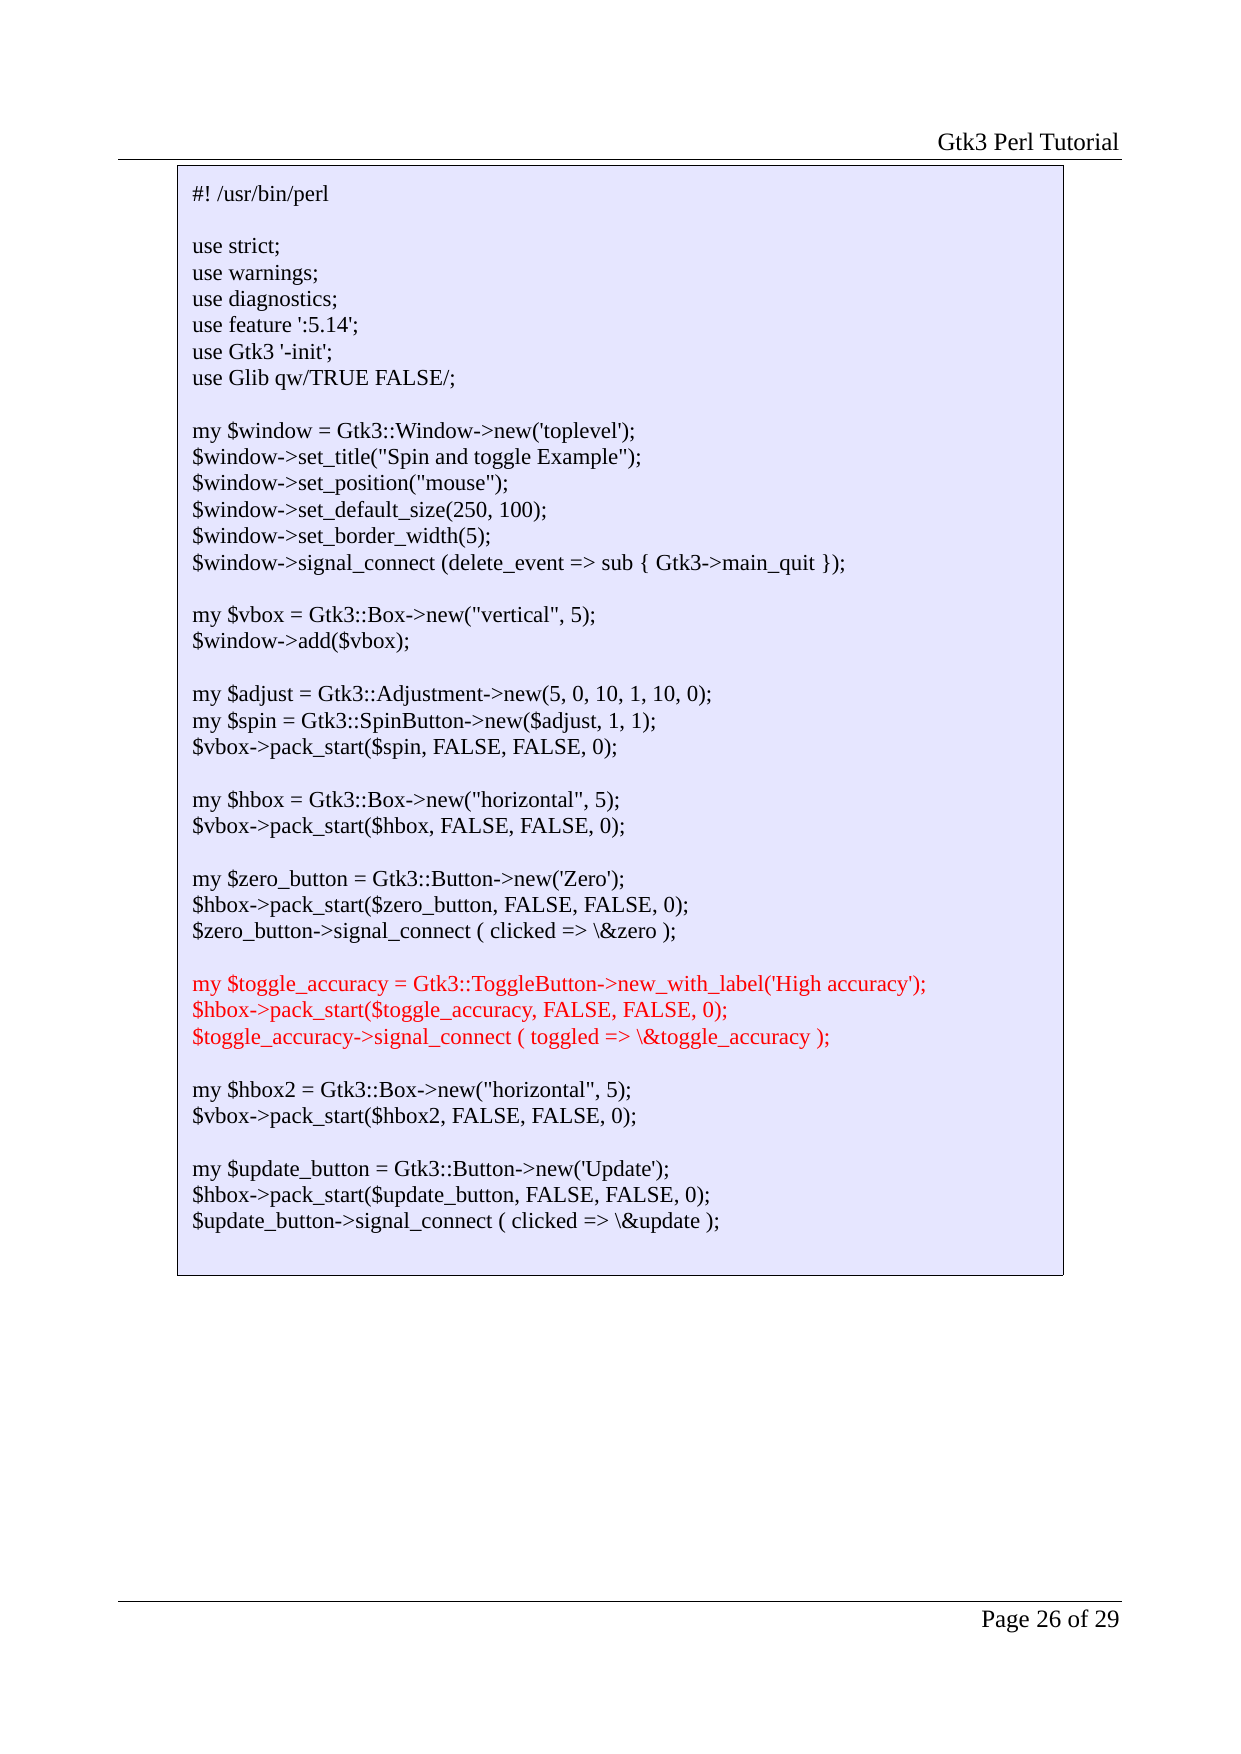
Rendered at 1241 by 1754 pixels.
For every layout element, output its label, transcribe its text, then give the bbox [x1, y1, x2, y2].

text $hbox->pack_start($toggle_accuracy, FALSE, FALSE, 0); [178, 982, 1063, 1008]
text #! /usr/bin/perl [178, 166, 1063, 191]
text use strict; [178, 217, 1063, 244]
text use Glib qw/TRUE FALSE/; [178, 349, 1063, 376]
text my $vbox = Gtk3::Box->new("vertical", 5); [178, 586, 1063, 613]
text use diagnostics; [178, 270, 1063, 296]
text use Gtk3 '-init'; [178, 323, 1063, 349]
text my $zero_button = Gtk3::Button->new('Zero'); [178, 850, 1063, 876]
text $window->set_border_width(5); [178, 507, 1063, 534]
text $hbox->pack_start($update_button, FALSE, FALSE, 0); [178, 1166, 1063, 1192]
text my $hbox2 = Gtk3::Box->new("horizontal", 5); [178, 1061, 1063, 1087]
text $window->set_default_size(250, 100); [178, 481, 1063, 507]
text my $hbox = Gtk3::Box->new("horizontal", 5); [178, 771, 1063, 797]
text $update_button->signal_connect ( clicked => \&update ); [178, 1192, 1063, 1219]
text my $window = Gtk3::Window->new('toplevel'); [178, 402, 1063, 428]
text $window->signal_connect (delete_event => sub { Gtk3->main_quit }); [178, 534, 1063, 560]
text $window->add($vbox); [178, 613, 1063, 639]
text $vbox->pack_start($spin, FALSE, FALSE, 0); [178, 718, 1063, 744]
text my $spin = Gtk3::SpinButton->new($adjust, 1, 1); [178, 692, 1063, 718]
text use warnings; [178, 244, 1063, 270]
text $hbox->pack_start($zero_button, FALSE, FALSE, 0); [178, 876, 1063, 903]
text my $adjust = Gtk3::Adjustment->new(5, 0, 10, 1, 10, 0); [178, 665, 1063, 692]
text $window->set_position("mouse"); [178, 454, 1063, 481]
text $vbox->pack_start($hbox, FALSE, FALSE, 0); [178, 797, 1063, 823]
text $zero_button->signal_connect ( clicked => \&zero ); [178, 903, 1063, 929]
text $vbox->pack_start($hbox2, FALSE, FALSE, 0); [178, 1087, 1063, 1113]
text use feature ':5.14'; [178, 296, 1063, 323]
text $window->set_title("Spin and toggle Example"); [178, 428, 1063, 454]
text my $update_button = Gtk3::Button->new('Update'); [178, 1140, 1063, 1166]
text my $toggle_accuracy = Gtk3::ToggleButton->new_with_label('High accuracy'); [178, 955, 1063, 982]
text $toggle_accuracy->signal_connect ( toggled => \&toggle_accuracy ); [178, 1008, 1063, 1034]
